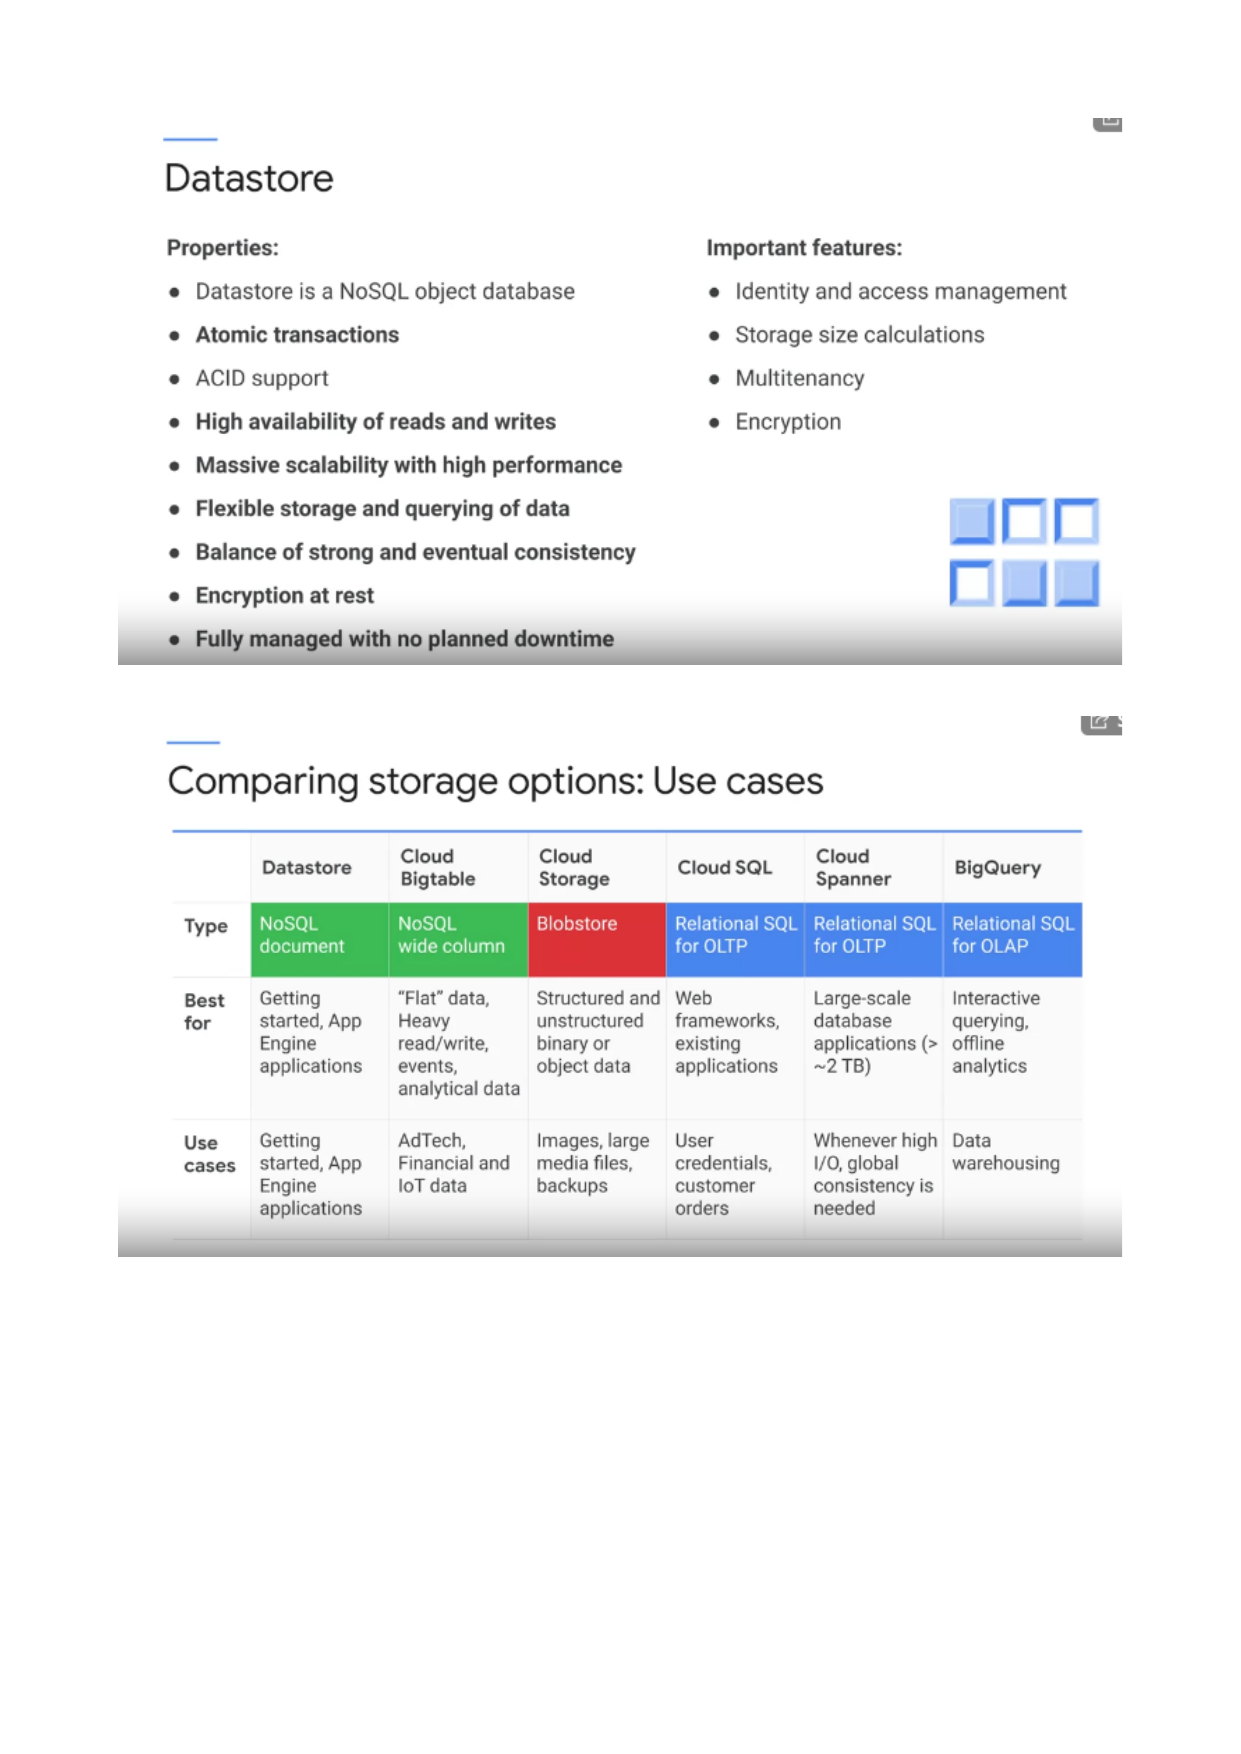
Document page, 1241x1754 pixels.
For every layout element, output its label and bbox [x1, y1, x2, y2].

picture [118, 716, 1123, 1257]
picture [118, 118, 1123, 665]
